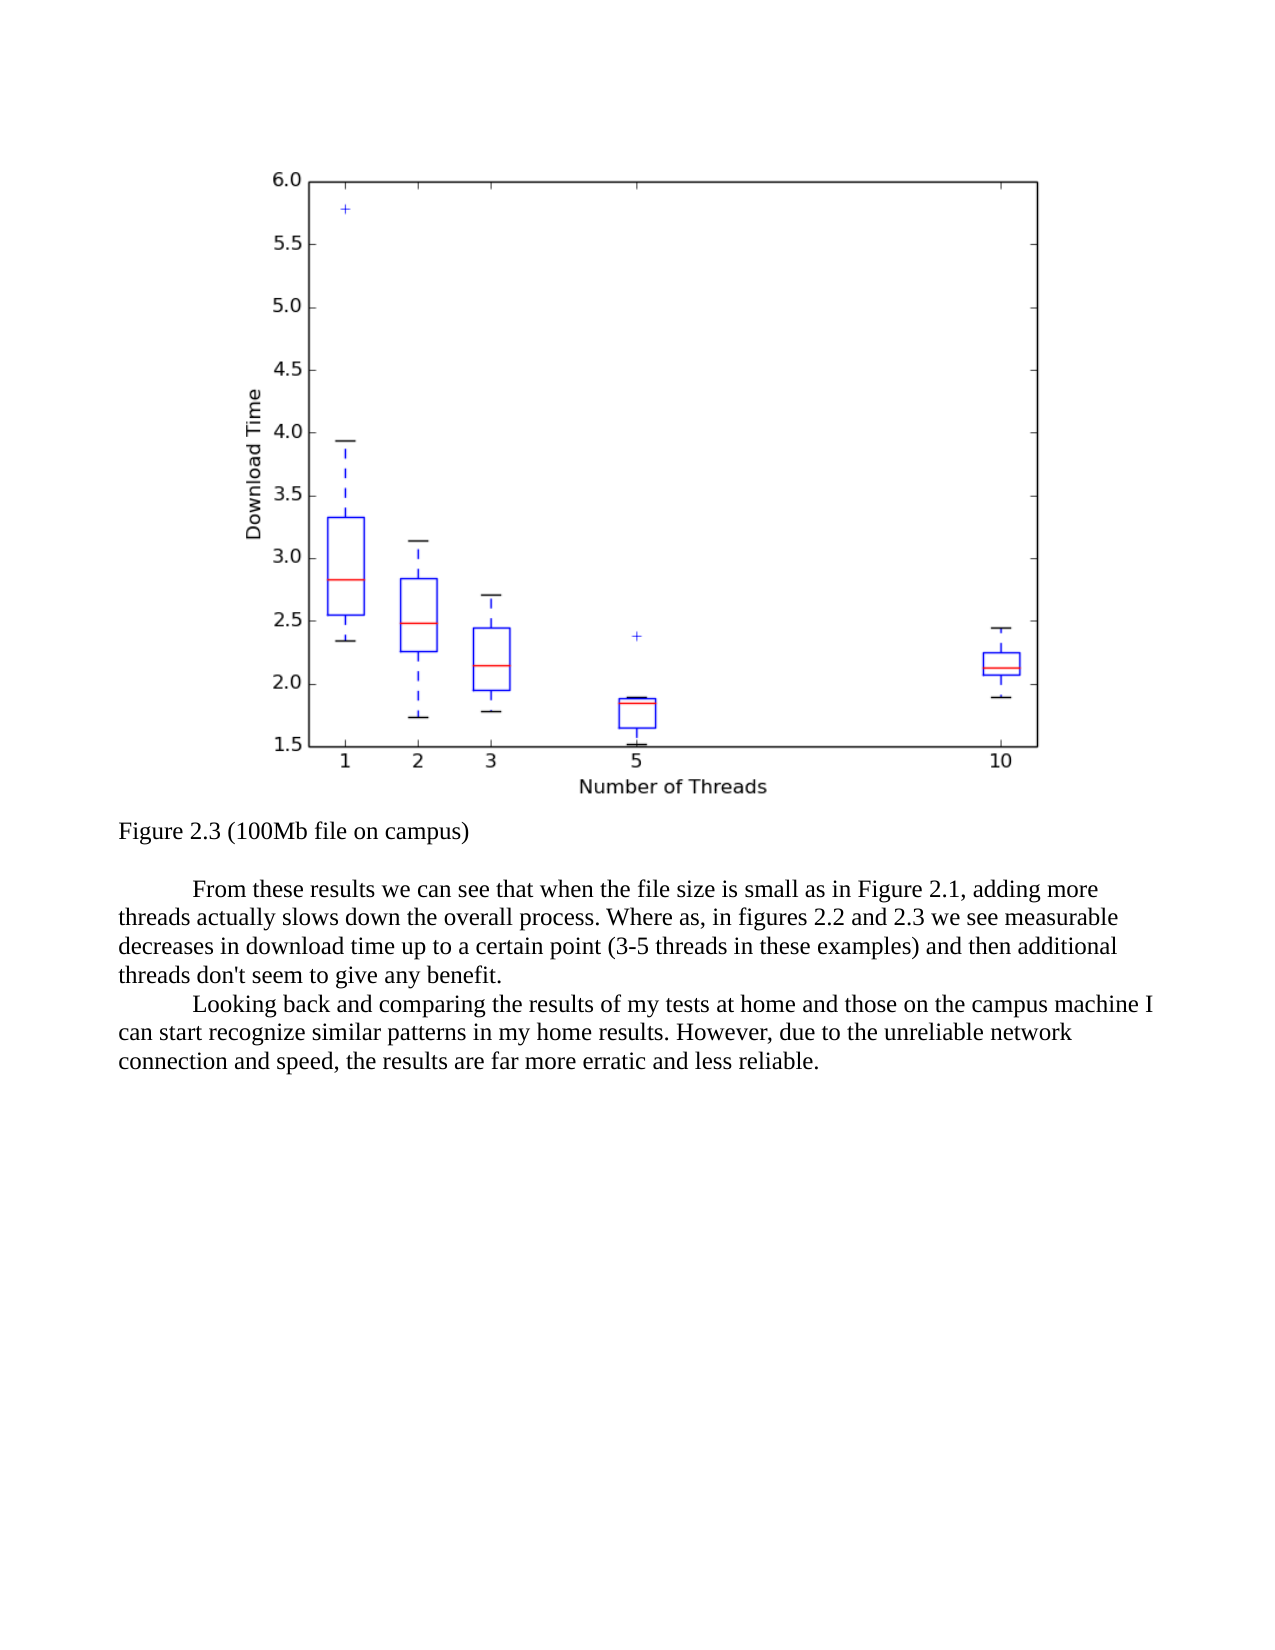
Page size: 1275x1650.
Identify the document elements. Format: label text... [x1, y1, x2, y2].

text Figure 2.3 (100Mb file on campus) [118, 147, 1157, 845]
text From these results we can see that when the file size is small as in Figure 2.1, adding more threads actually slows down the overall process. Where as, in figures 2.2 and 2.3 we see measurable decreases in download time up to a certain point (3-5 threads in these examples) and then additional threads don't seem to give any benefit. [118, 874, 1157, 989]
text Looking back and comparing the results of my tests at home and those on the campus machine I can start recognize similar patterns in my home results. However, due to the unreliable network connection and speed, the results are far more erratic and less reliable. [118, 989, 1157, 1075]
picture [191, 146, 1084, 817]
